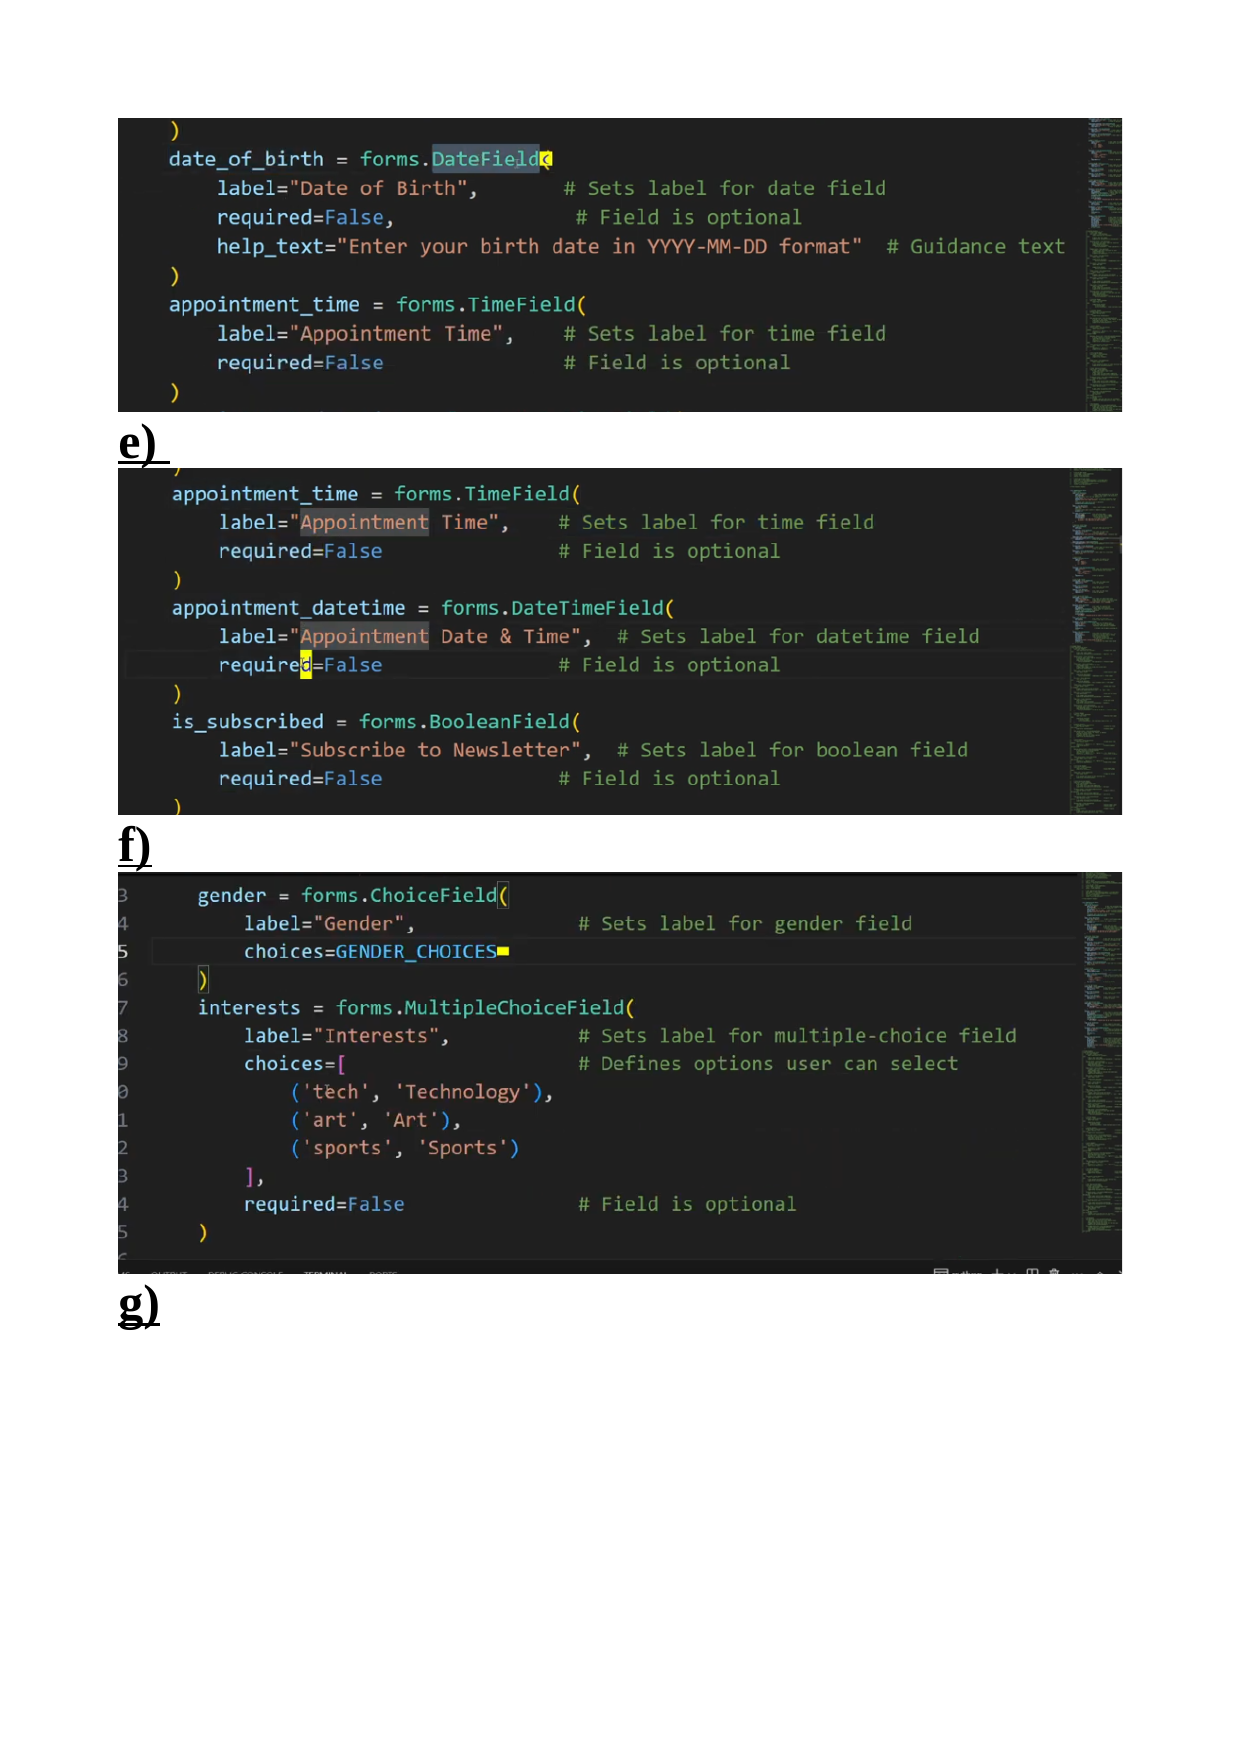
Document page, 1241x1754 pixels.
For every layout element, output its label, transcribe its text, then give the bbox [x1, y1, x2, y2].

picture [118, 468, 1123, 815]
text f) [118, 815, 1122, 872]
text e) [118, 412, 1122, 468]
text g) [118, 1274, 1122, 1331]
picture [118, 118, 1123, 412]
picture [118, 872, 1123, 1274]
